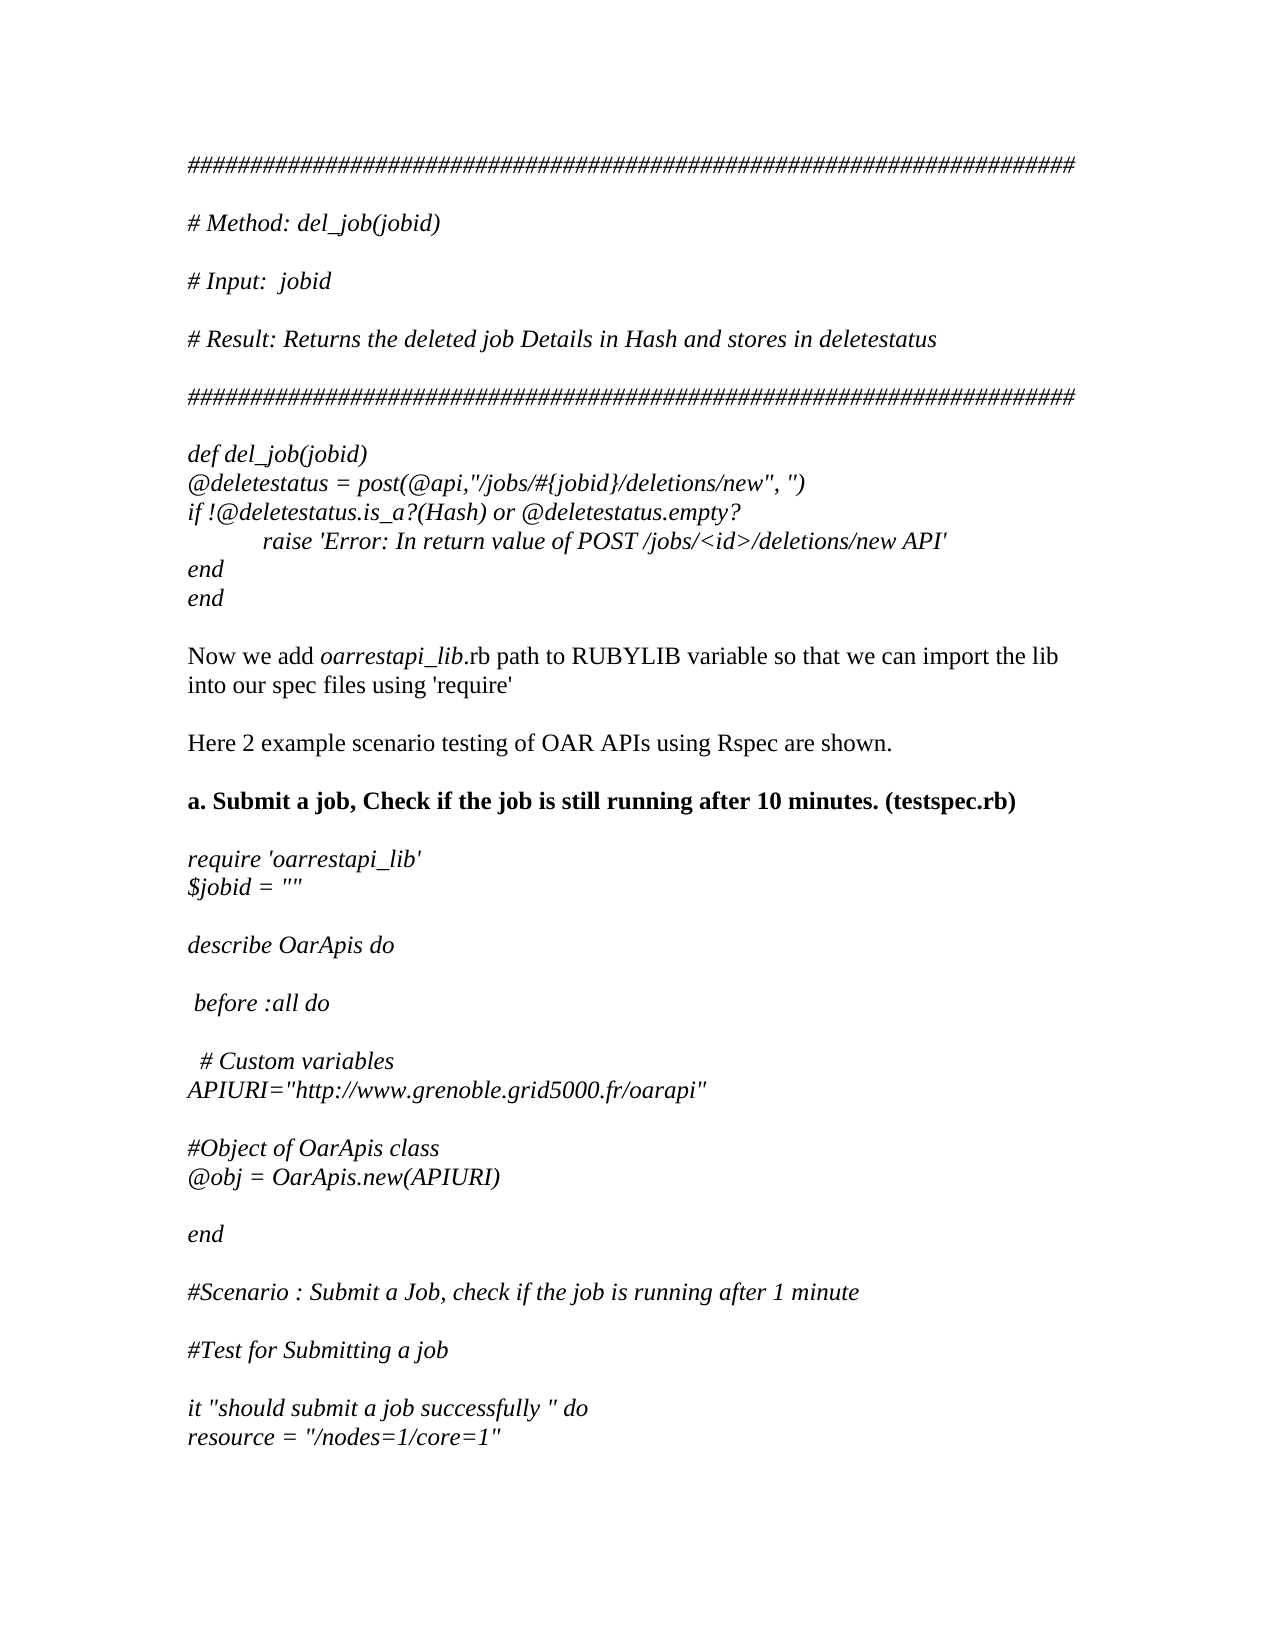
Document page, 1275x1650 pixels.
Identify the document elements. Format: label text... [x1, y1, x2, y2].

text a. Submit a job, Check if the job is still running after 10 minutes. (testspec.rb) [187, 786, 1087, 814]
text #Object of OarApis class @obj = OarApis.new(APIURI) [187, 1133, 1087, 1190]
text end [187, 1219, 1087, 1248]
text # Input: jobid [187, 266, 1087, 294]
text Here 2 example scenario testing of OAR APIs using Rspec are shown. [187, 728, 1087, 757]
text ####################################################################### [187, 150, 1087, 179]
text def del_job(jobid) @deletestatus = post(@api,"/jobs/#{jobid}/deletions/new", '') if !@deletestatus.is_a?(Hash) or @deletestatus.empty? raise 'Error: In return value of POST /jobs/<id>/deletions/new API' end end [187, 439, 1087, 612]
text # Custom variables APIURI="http://www.grenoble.grid5000.fr/oarapi" [187, 1046, 1087, 1104]
text # Method: del_job(jobid) [187, 208, 1087, 237]
text require 'oarrestapi_lib' $jobid = "" [187, 844, 1087, 901]
text #Test for Submitting a job [187, 1335, 1087, 1364]
text describe OarApis do [187, 930, 1087, 959]
text Now we add oarrestapi_lib.rb path to RUBYLIB variable so that we can import the lib into our spec files using 'require' [187, 641, 1087, 699]
text it "should submit a job successfully " do resource = "/nodes=1/core=1" [187, 1393, 1087, 1451]
text before :all do [187, 988, 1087, 1017]
text ####################################################################### [187, 382, 1087, 410]
text # Result: Returns the deleted job Details in Hash and stores in deletestatus [187, 324, 1087, 352]
text #Scenario : Submit a Job, check if the job is running after 1 minute [187, 1277, 1087, 1306]
